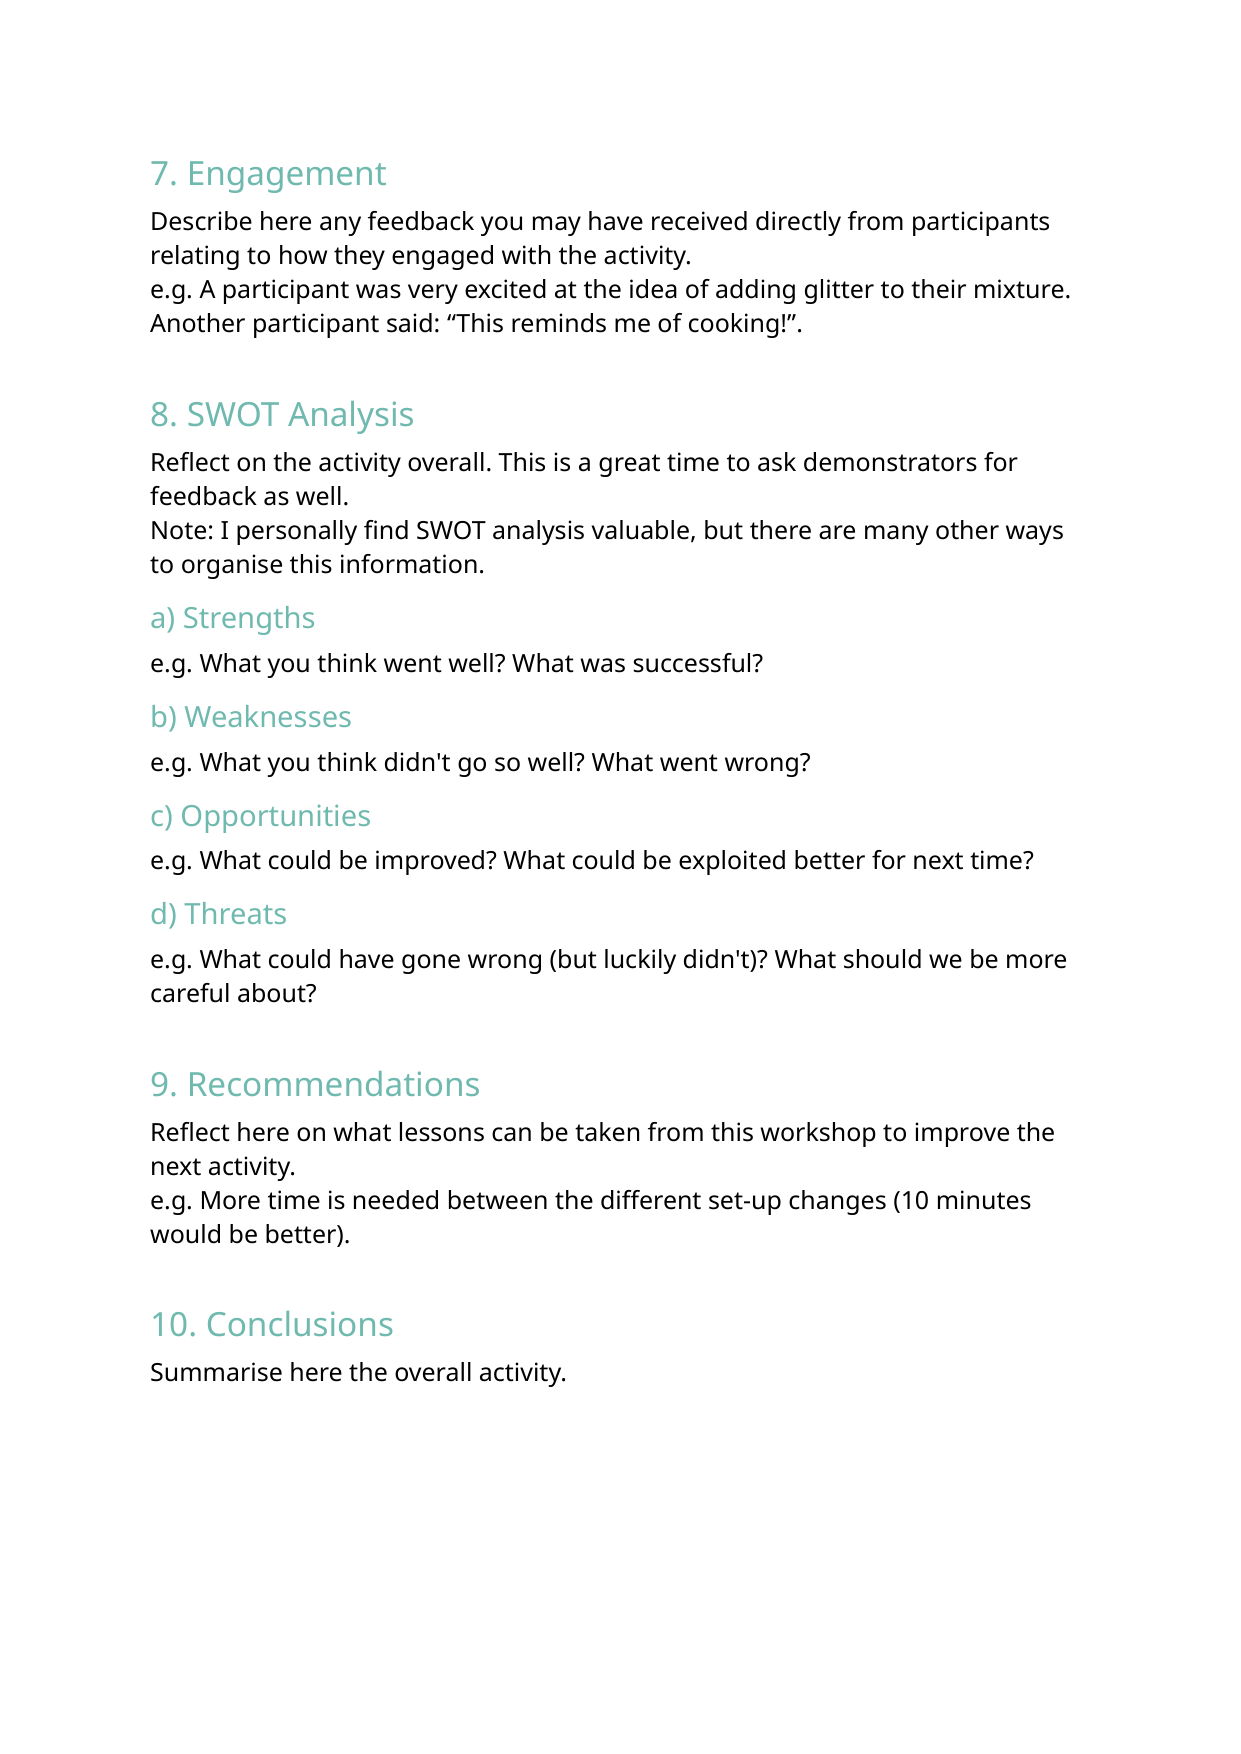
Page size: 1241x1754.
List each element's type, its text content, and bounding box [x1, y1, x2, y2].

text e.g. A participant was very excited at the idea of adding glitter to their mixture. Another participant said: “This reminds me of cooking!”. [150, 272, 1090, 340]
text e.g. More time is needed between the different set-up changes (10 minutes would be better). [150, 1182, 1090, 1251]
text e.g. What could be improved? What could be exploited better for next time? [150, 843, 1090, 877]
subtitle d) Threats [150, 894, 1090, 933]
subtitle 9. Recommendations [150, 1061, 1090, 1106]
subtitle c) Opportunities [150, 795, 1090, 834]
subtitle 7. Engagement [150, 150, 1090, 195]
subtitle 8. SWOT Analysis [150, 391, 1090, 436]
text e.g. What you think went well? What was successful? [150, 645, 1090, 679]
text e.g. What could have gone wrong (but luckily didn't)? What should we be more careful about? [150, 942, 1090, 1010]
text Describe here any feedback you may have received directly from participants relating to how they engaged with the activity. [150, 204, 1090, 272]
subtitle 10. Conclusions [150, 1301, 1090, 1347]
subtitle a) Strengths [150, 597, 1090, 637]
text e.g. What you think didn't go so well? What went wrong? [150, 744, 1090, 778]
text Reflect on the activity overall. This is a great time to ask demonstrators for feedback as well. [150, 444, 1090, 513]
subtitle b) Weaknesses [150, 696, 1090, 736]
text Summarise here the overall activity. [150, 1355, 1090, 1389]
text Note: I personally find SWOT analysis valuable, but there are many other ways to organise this information. [150, 513, 1090, 581]
text Reflect here on what lessons can be taken from this workshop to improve the next activity. [150, 1114, 1090, 1182]
